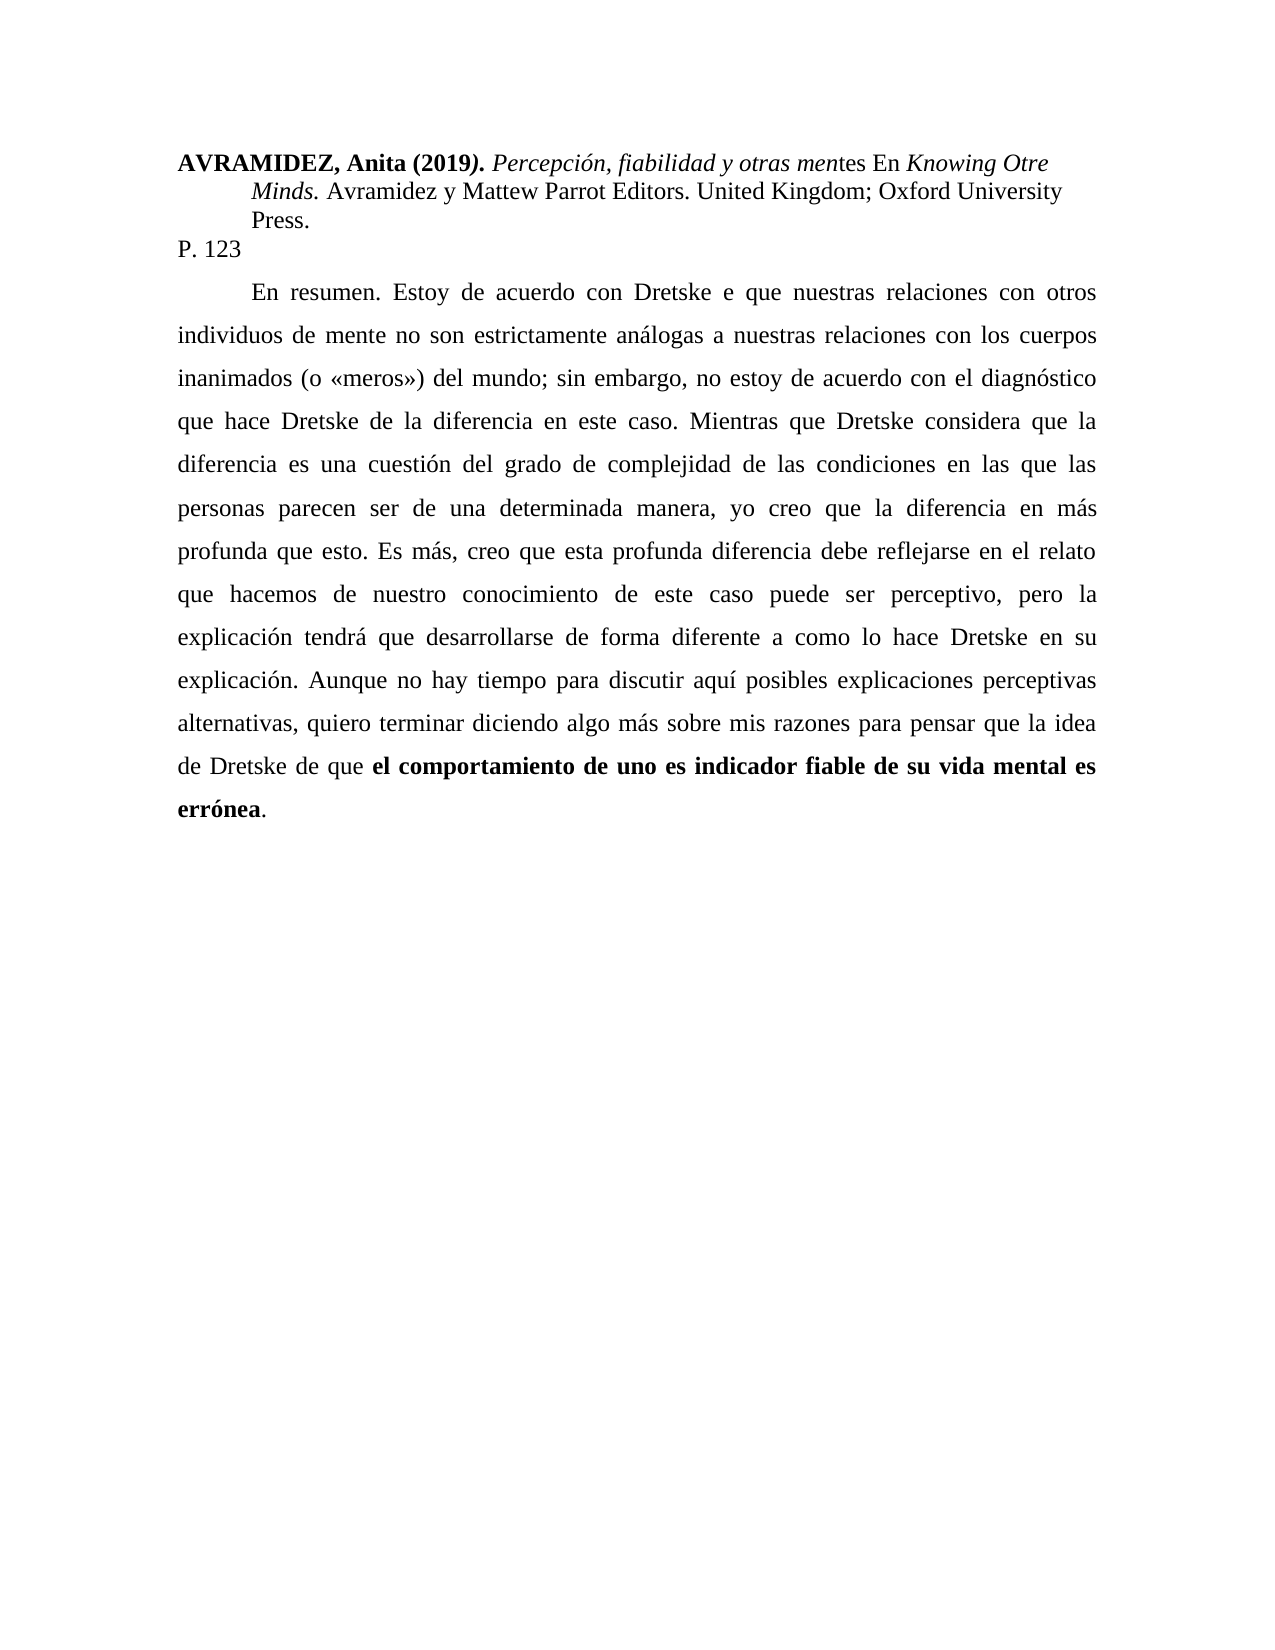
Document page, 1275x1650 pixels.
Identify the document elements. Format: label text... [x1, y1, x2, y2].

text P. 123 [177, 234, 1098, 263]
text En resumen. Estoy de acuerdo con Dretske e que nuestras relaciones con otros individuos de mente no son estrictamente análogas a nuestras relaciones con los cuerpos inanimados (o «meros») del mundo; sin embargo, no estoy de acuerdo con el diagnóstico que hace Dretske de la diferencia en este caso. Mientras que Dretske considera que la diferencia es una cuestión del grado de complejidad de las condiciones en las que las personas parecen ser de una determinada manera, yo creo que la diferencia en más profunda que esto. Es más, creo que esta profunda diferencia debe reflejarse en el relato que hacemos de nuestro conocimiento de este caso puede ser perceptivo, pero la explicación tendrá que desarrollarse de forma diferente a como lo hace Dretske en su explicación. Aunque no hay tiempo para discutir aquí posibles explicaciones perceptivas alternativas, quiero terminar diciendo algo más sobre mis razones para pensar que la idea de Dretske de que el comportamiento de uno es indicador fiable de su vida mental es errónea. [177, 277, 1098, 823]
text AVRAMIDEZ, Anita (2019). Percepción, fiabilidad y otras mentes En Knowing Otre Minds. Avramidez y Mattew Parrot Editors. United Kingdom; Oxford University Press. [177, 148, 1098, 234]
